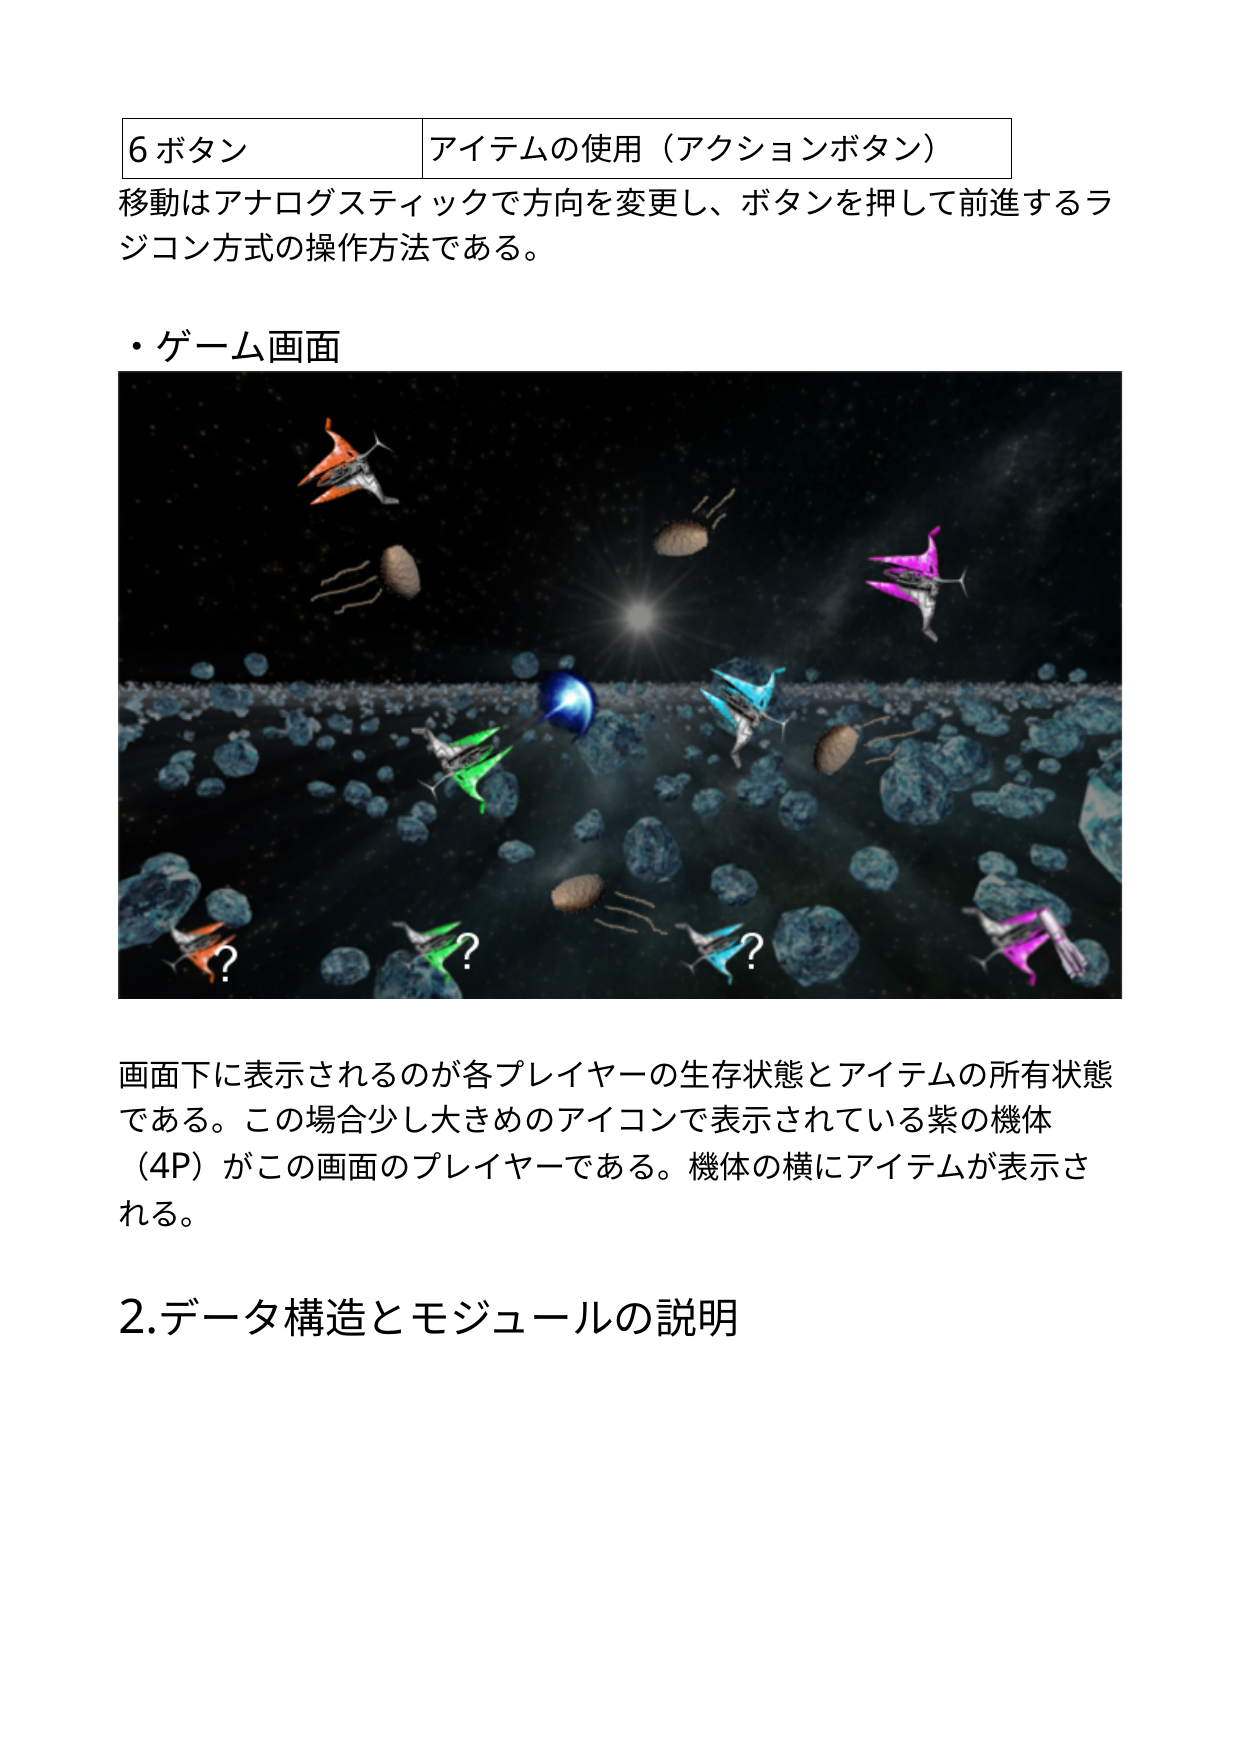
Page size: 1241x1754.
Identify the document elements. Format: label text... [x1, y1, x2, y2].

picture [118, 371, 1123, 999]
text 画面下に表示されるのが各プレイヤーの生存状態とアイテムの所有状態である。この場合少し大きめのアイコンで表示されている紫の機体（4P）がこの画面のプレイヤーである。機体の横にアイテムが表示される。 [118, 1050, 1122, 1234]
text 2.データ構造とモジュールの説明 [118, 1283, 1122, 1347]
table_cell アイテムの使用（アクションボタン） [423, 119, 1011, 178]
text ・ゲーム画面 [118, 317, 1122, 371]
text 移動はアナログスティックで方向を変更し、ボタンを押して前進するラジコン方式の操作方法である。 [118, 178, 1122, 269]
table_cell 6ボタン [123, 119, 422, 178]
